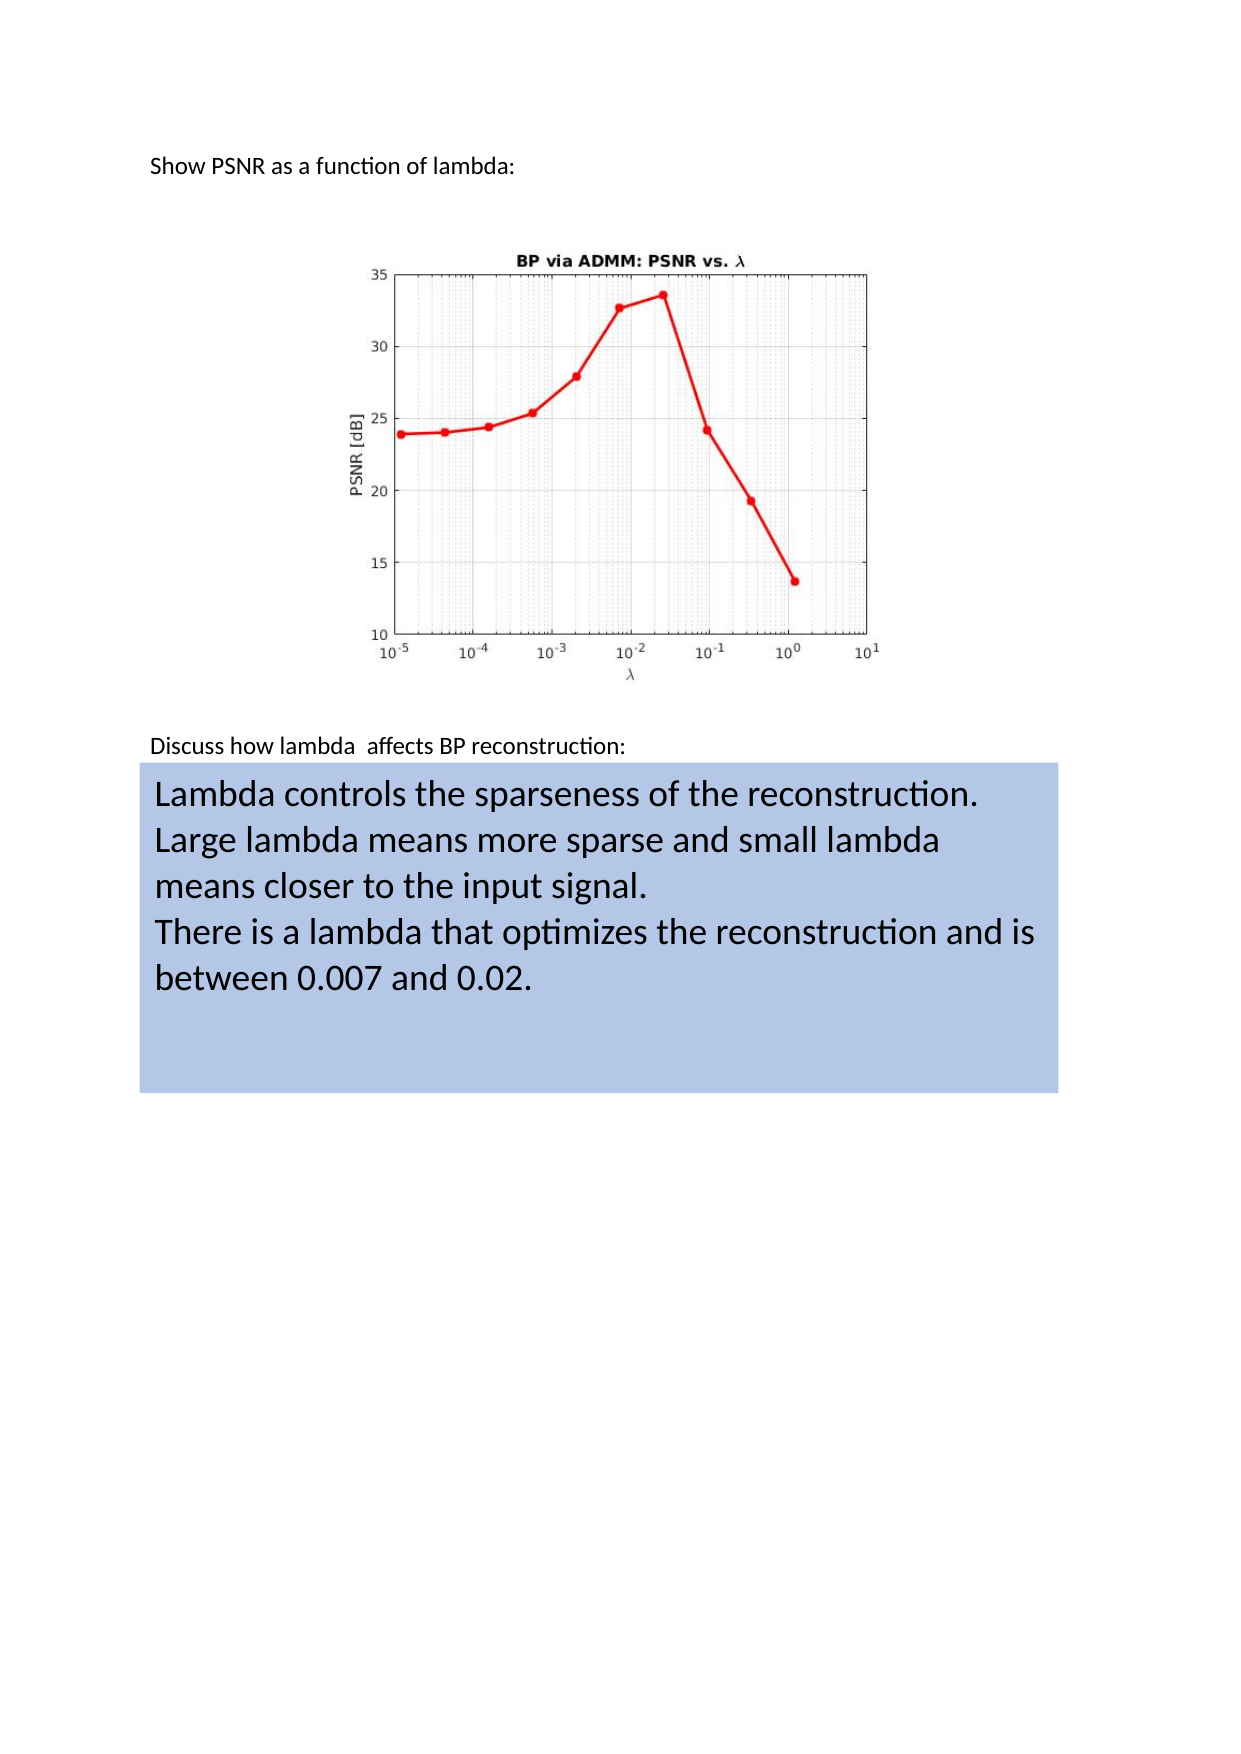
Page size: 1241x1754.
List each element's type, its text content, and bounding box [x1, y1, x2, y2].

text Discuss how lambda affects BP reconstruction: [150, 730, 1090, 760]
picture [315, 241, 925, 684]
text Show PSNR as a function of lambda: [150, 150, 1090, 181]
